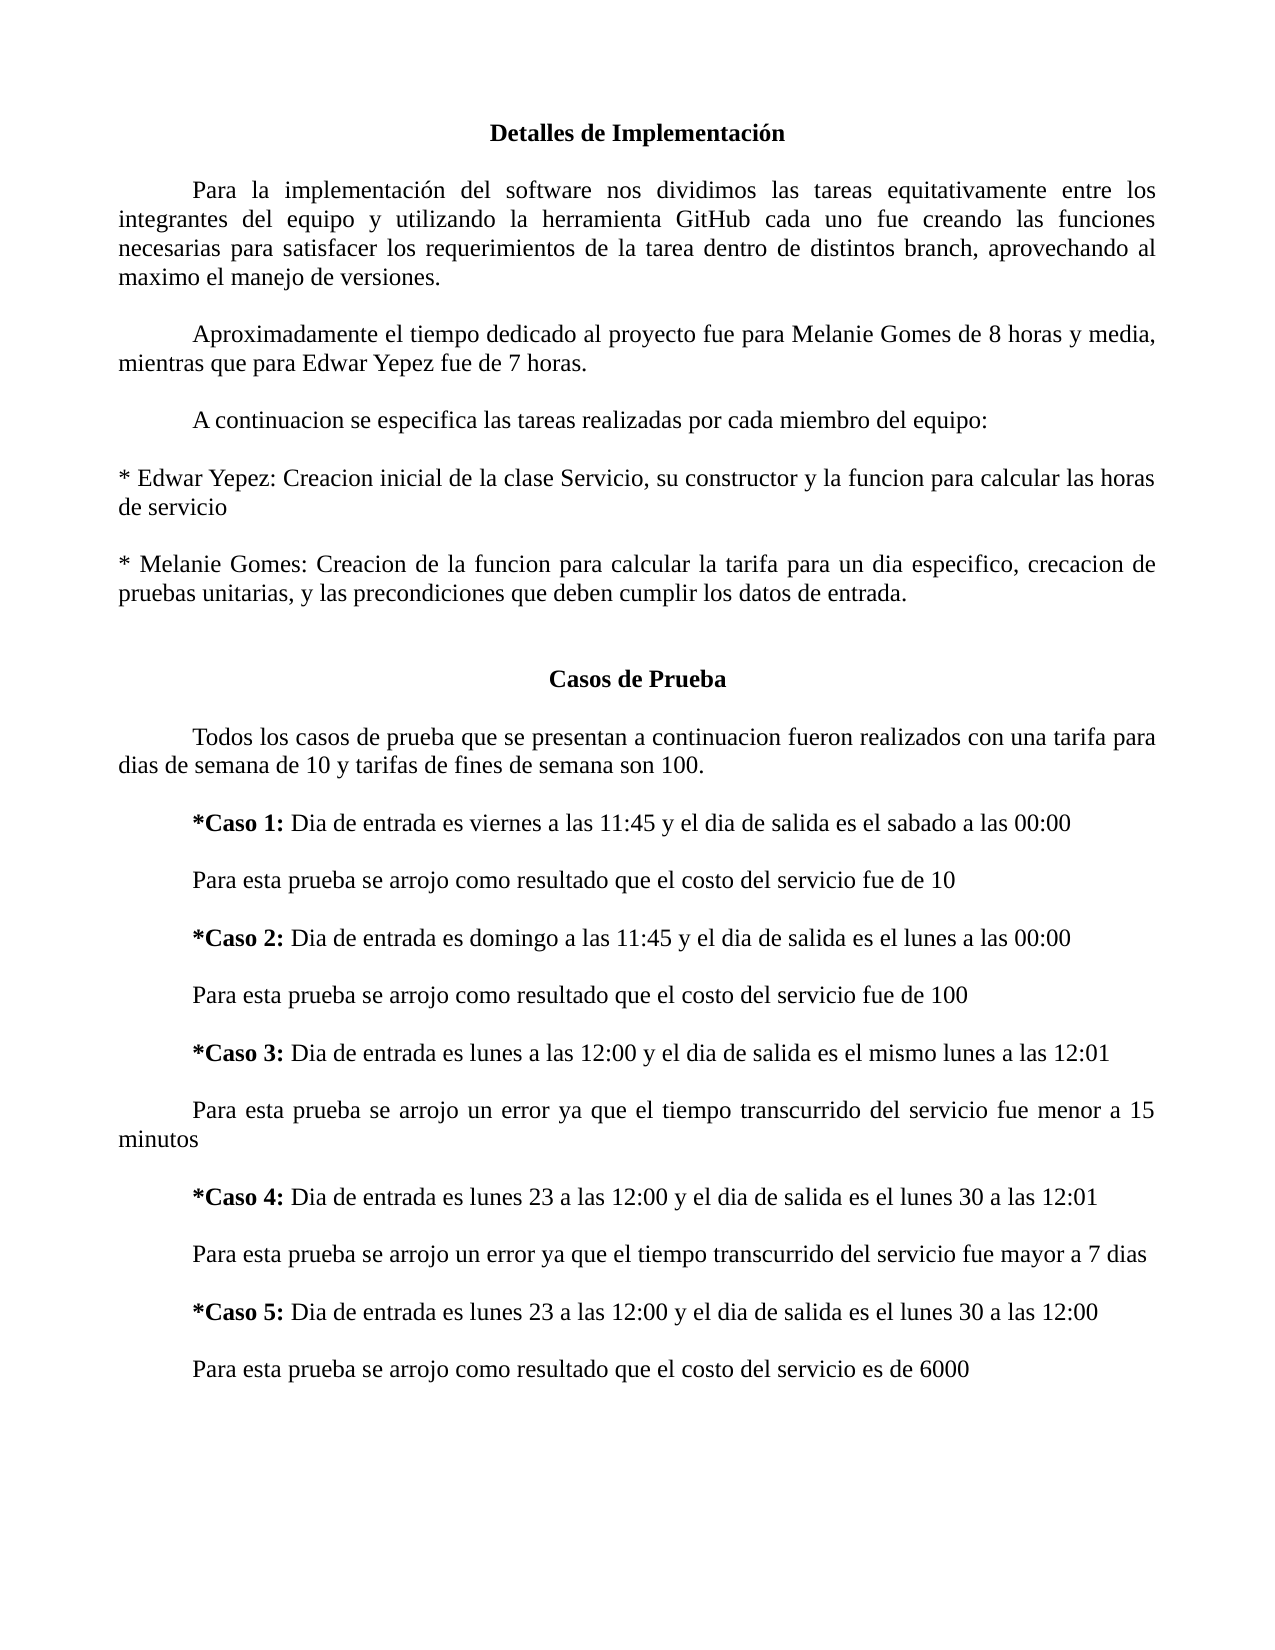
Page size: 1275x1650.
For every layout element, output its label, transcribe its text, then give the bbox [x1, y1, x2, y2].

text Todos los casos de prueba que se presentan a continuacion fueron realizados con una tarifa para dias de semana de 10 y tarifas de fines de semana son 100. [118, 722, 1157, 779]
text Para esta prueba se arrojo un error ya que el tiempo transcurrido del servicio fue menor a 15 minutos [118, 1096, 1157, 1153]
text Detalles de Implementación [118, 118, 1157, 147]
text *Caso 4: Dia de entrada es lunes 23 a las 12:00 y el dia de salida es el lunes 30 a las 12:01 [118, 1182, 1157, 1211]
text * Melanie Gomes: Creacion de la funcion para calcular la tarifa para un dia especifico, crecacion de pruebas unitarias, y las precondiciones que deben cumplir los datos de entrada. [118, 549, 1157, 607]
text Aproximadamente el tiempo dedicado al proyecto fue para Melanie Gomes de 8 horas y media, mientras que para Edwar Yepez fue de 7 horas. [118, 319, 1157, 377]
text Casos de Prueba [118, 664, 1157, 693]
text *Caso 2: Dia de entrada es domingo a las 11:45 y el dia de salida es el lunes a las 00:00 [118, 923, 1157, 952]
text * Edwar Yepez: Creacion inicial de la clase Servicio, su constructor y la funcion para calcular las horas de servicio [118, 463, 1157, 521]
text Para la implementación del software nos dividimos las tareas equitativamente entre los integrantes del equipo y utilizando la herramienta GitHub cada uno fue creando las funciones necesarias para satisfacer los requerimientos de la tarea dentro de distintos branch, aprovechando al maximo el manejo de versiones. [118, 176, 1157, 291]
text Para esta prueba se arrojo un error ya que el tiempo transcurrido del servicio fue mayor a 7 dias [118, 1239, 1157, 1268]
text *Caso 3: Dia de entrada es lunes a las 12:00 y el dia de salida es el mismo lunes a las 12:01 [118, 1038, 1157, 1067]
text Para esta prueba se arrojo como resultado que el costo del servicio es de 6000 [118, 1354, 1157, 1383]
text A continuacion se especifica las tareas realizadas por cada miembro del equipo: [118, 406, 1157, 434]
text Para esta prueba se arrojo como resultado que el costo del servicio fue de 10 [118, 866, 1157, 894]
text Para esta prueba se arrojo como resultado que el costo del servicio fue de 100 [118, 981, 1157, 1009]
text *Caso 5: Dia de entrada es lunes 23 a las 12:00 y el dia de salida es el lunes 30 a las 12:00 [118, 1297, 1157, 1326]
text *Caso 1: Dia de entrada es viernes a las 11:45 y el dia de salida es el sabado a las 00:00 [118, 808, 1157, 837]
